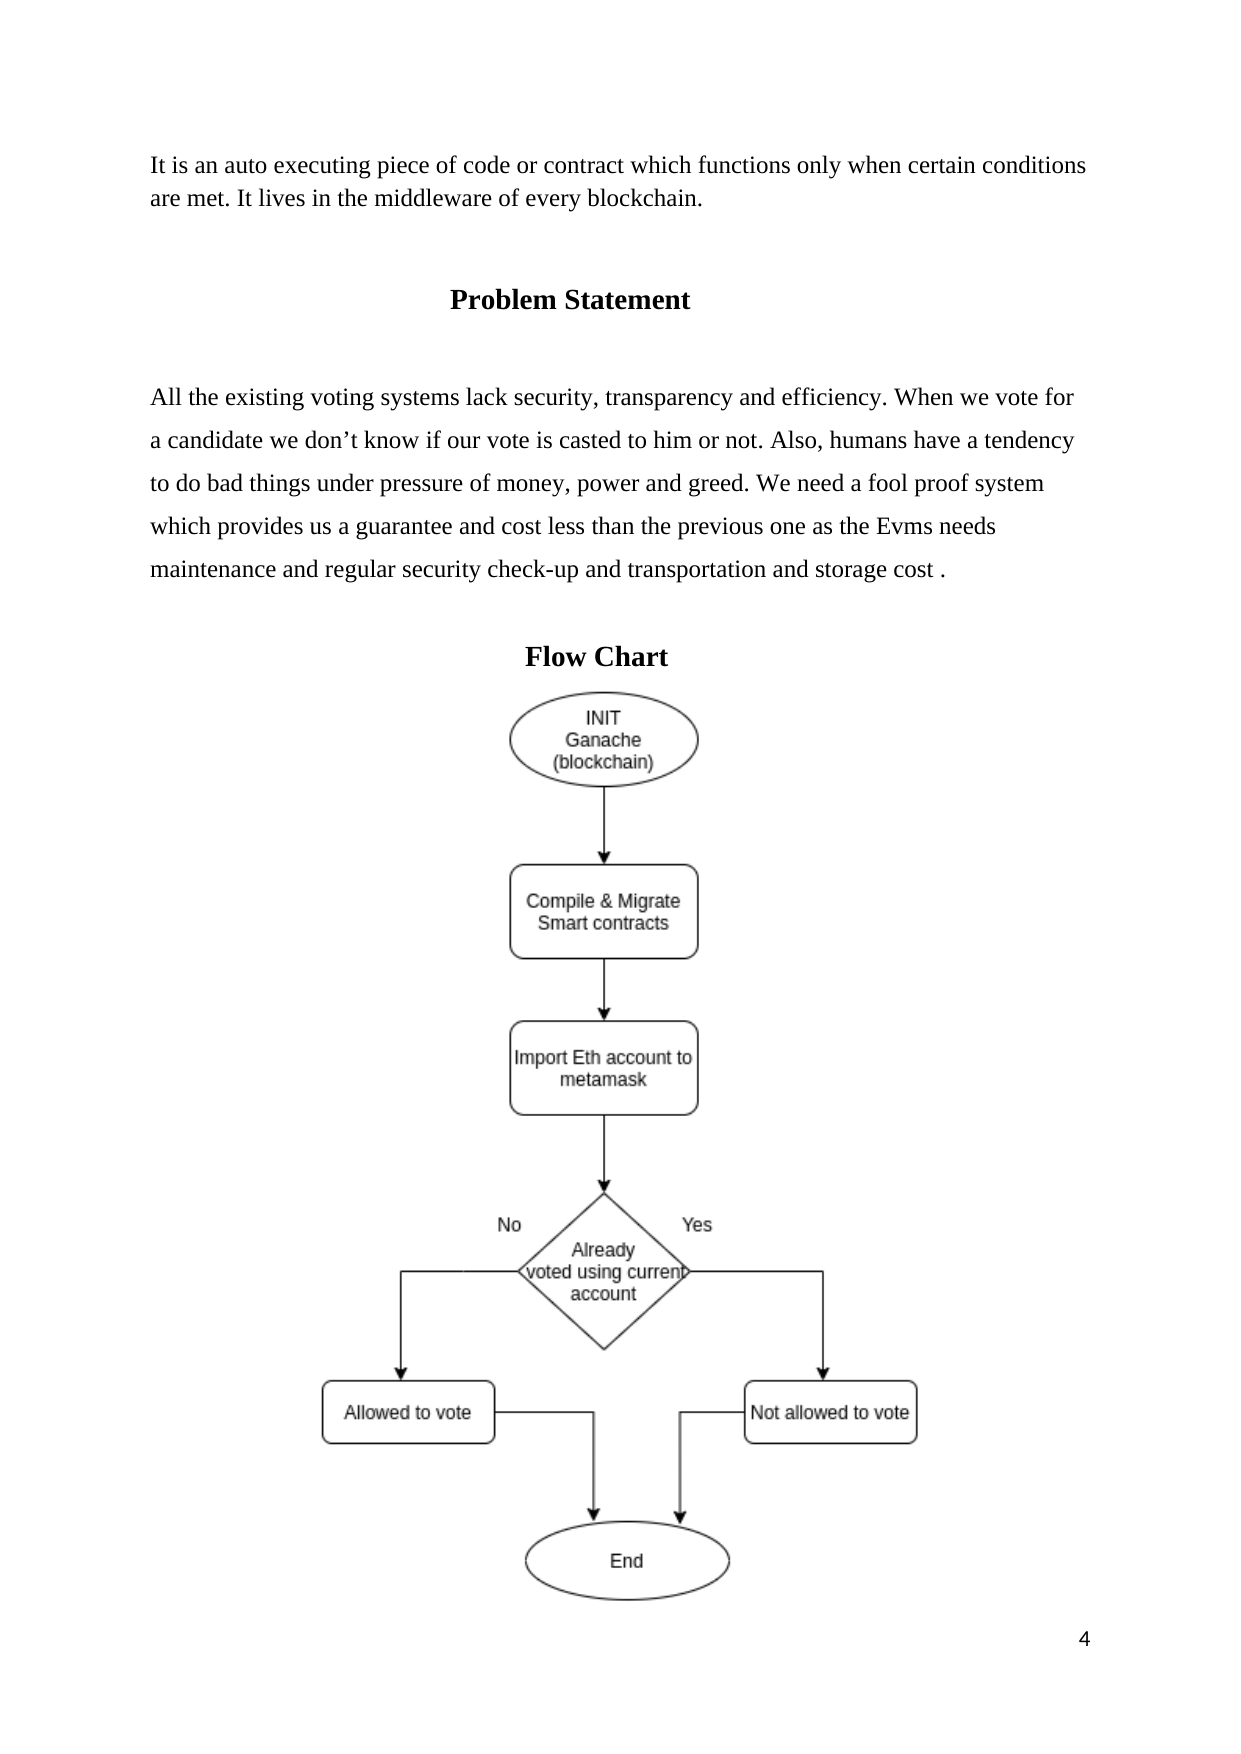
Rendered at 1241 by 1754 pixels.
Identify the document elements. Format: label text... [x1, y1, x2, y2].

picture [319, 689, 921, 1604]
text Flow Chart [375, 639, 1090, 673]
text Problem Statement [375, 282, 1090, 316]
text It is an auto executing piece of code or contract which functions only when certain conditions are met. It lives in the middleware of every blockchain. [150, 150, 1090, 212]
text All the existing voting systems lack security, transparency and efficiency. When we vote for a candidate we don’t know if our vote is casted to him or not. Also, humans have a tendency to do bad things under pressure of money, power and greed. We need a fool proof system which provides us a guarantee and cost less than the previous one as the Evms needs maintenance and regular security check-up and transportation and storage cost . [150, 382, 1090, 583]
